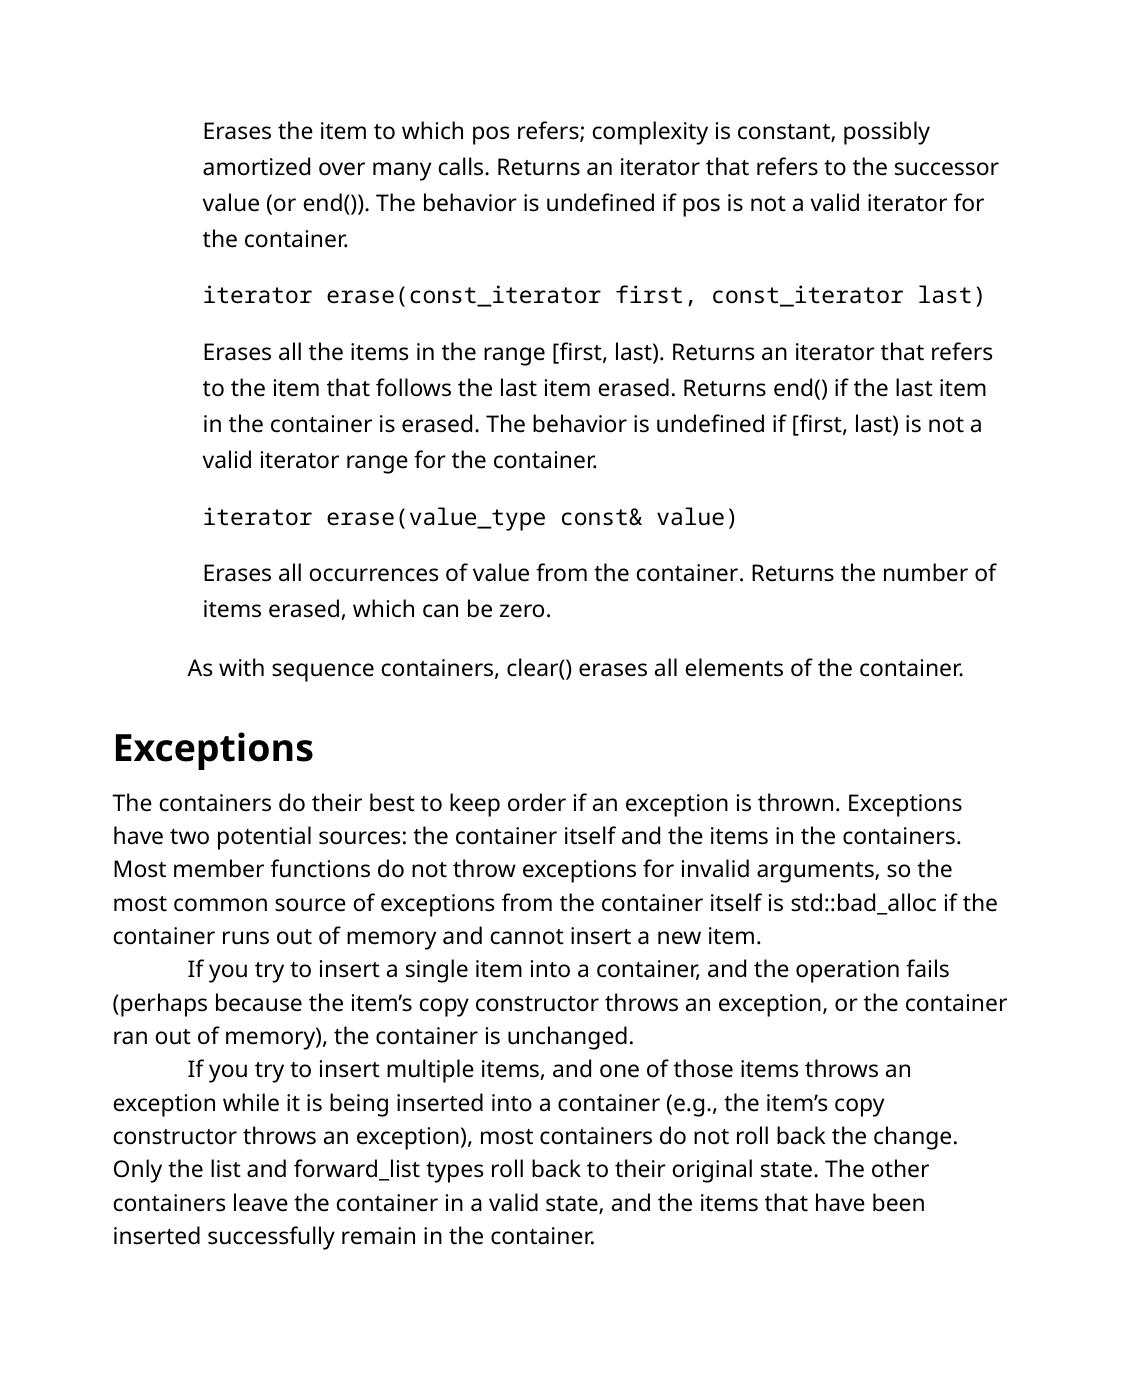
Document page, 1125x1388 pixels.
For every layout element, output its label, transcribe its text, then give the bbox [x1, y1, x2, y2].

text The containers do their best to keep order if an exception is thrown. Exceptions have two potential sources: the container itself and the items in the containers. Most member functions do not throw exceptions for invalid arguments, so the most common source of exceptions from the container itself is std::bad_alloc if the container runs out of memory and cannot insert a new item. [112, 784, 1012, 951]
list Erases the item to which pos refers; complexity is constant, possibly amortized over many calls. Returns an iterator that refers to the successor value (or end()). The behavior is undefined if pos is not a valid iterator for the container. [202, 115, 1012, 254]
text If you try to insert a single item into a container, and the operation fails (perhaps because the item’s copy constructor throws an exception, or the container ran out of memory), the container is unchanged. [112, 951, 1012, 1051]
list Erases all the items in the range [first, last). Returns an iterator that refers to the item that follows the last item erased. Returns end() if the last item in the container is erased. The behavior is undefined if [first, last) is not a valid iterator range for the container. [202, 336, 1012, 475]
subtitle Exceptions [112, 721, 1012, 772]
list iterator erase(value_type const& value) [202, 501, 1012, 532]
text If you try to insert multiple items, and one of those items throws an exception while it is being inserted into a container (e.g., the item’s copy constructor throws an exception), most containers do not roll back the change. Only the list and forward_list types roll back to their original state. The other containers leave the container in a valid state, and the items that have been inserted successfully remain in the container. [112, 1051, 1012, 1251]
list Erases all occurrences of value from the container. Returns the number of items erased, which can be zero. [202, 557, 1012, 624]
list iterator erase(const_iterator first, const_iterator last) [202, 279, 1012, 311]
text As with sequence containers, clear() erases all elements of the container. [112, 650, 1012, 683]
